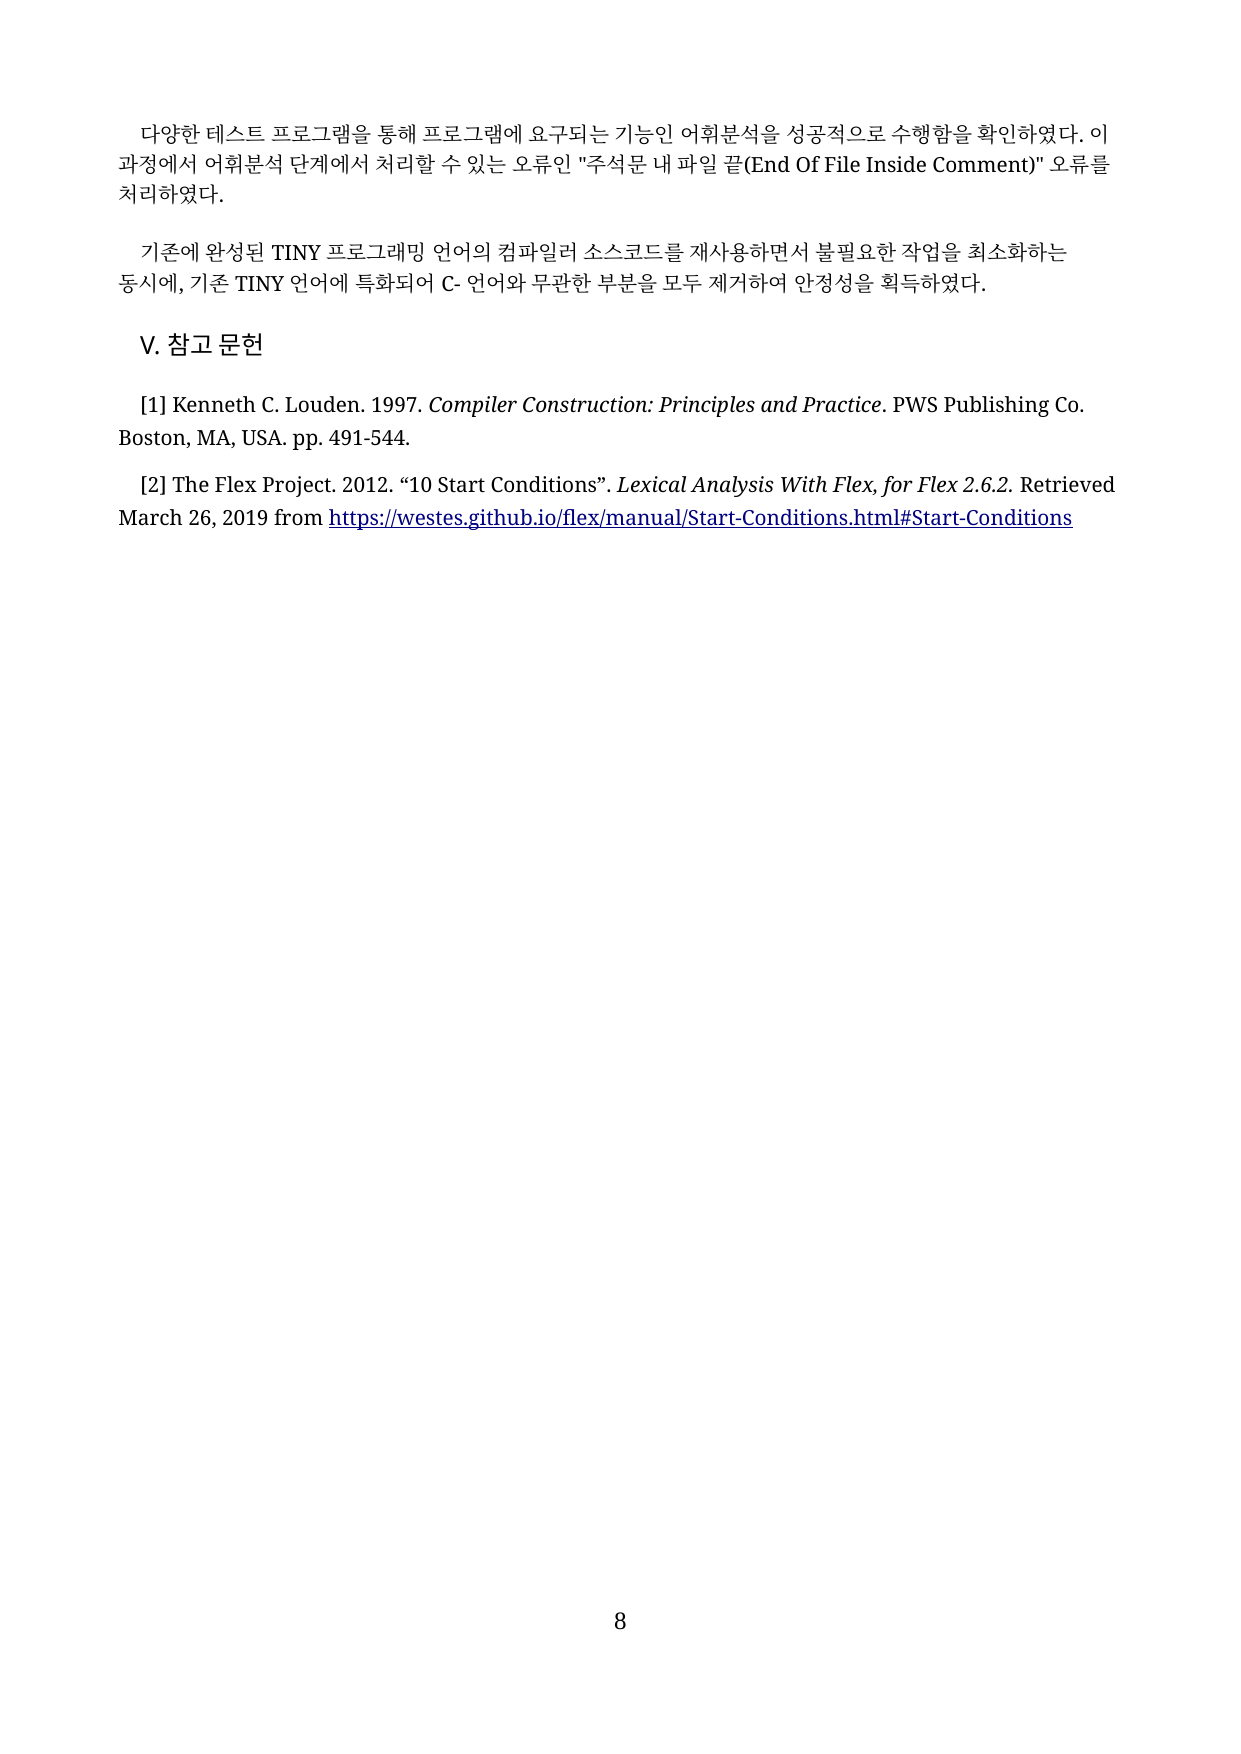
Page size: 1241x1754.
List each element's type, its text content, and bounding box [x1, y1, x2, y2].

text V. 참고 문헌 [118, 326, 1122, 362]
text [2] The Flex Project. 2012. “10 Start Conditions”. Lexical Analysis With Flex, for Flex 2.6.2. Retrieved March 26, 2019 from https://westes.github.io/flex/manual/Start-Conditions.html#Start-Conditions [118, 470, 1122, 531]
text [1] Kenneth C. Louden. 1997. Compiler Construction: Principles and Practice. PWS Publishing Co. Boston, MA, USA. pp. 491-544. [118, 390, 1122, 451]
text 다양한 테스트 프로그램을 통해 프로그램에 요구되는 기능인 어휘분석을 성공적으로 수행함을 확인하였다. 이 과정에서 어휘분석 단계에서 처리할 수 있는 오류인 "주석문 내 파일 끝(End Of File Inside Comment)" 오류를 처리하였다. [118, 118, 1122, 208]
text 기존에 완성된 TINY 프로그래밍 언어의 컴파일러 소스코드를 재사용하면서 불필요한 작업을 최소화하는 동시에, 기존 TINY 언어에 특화되어 C- 언어와 무관한 부분을 모두 제거하여 안정성을 획득하였다. [118, 237, 1122, 297]
